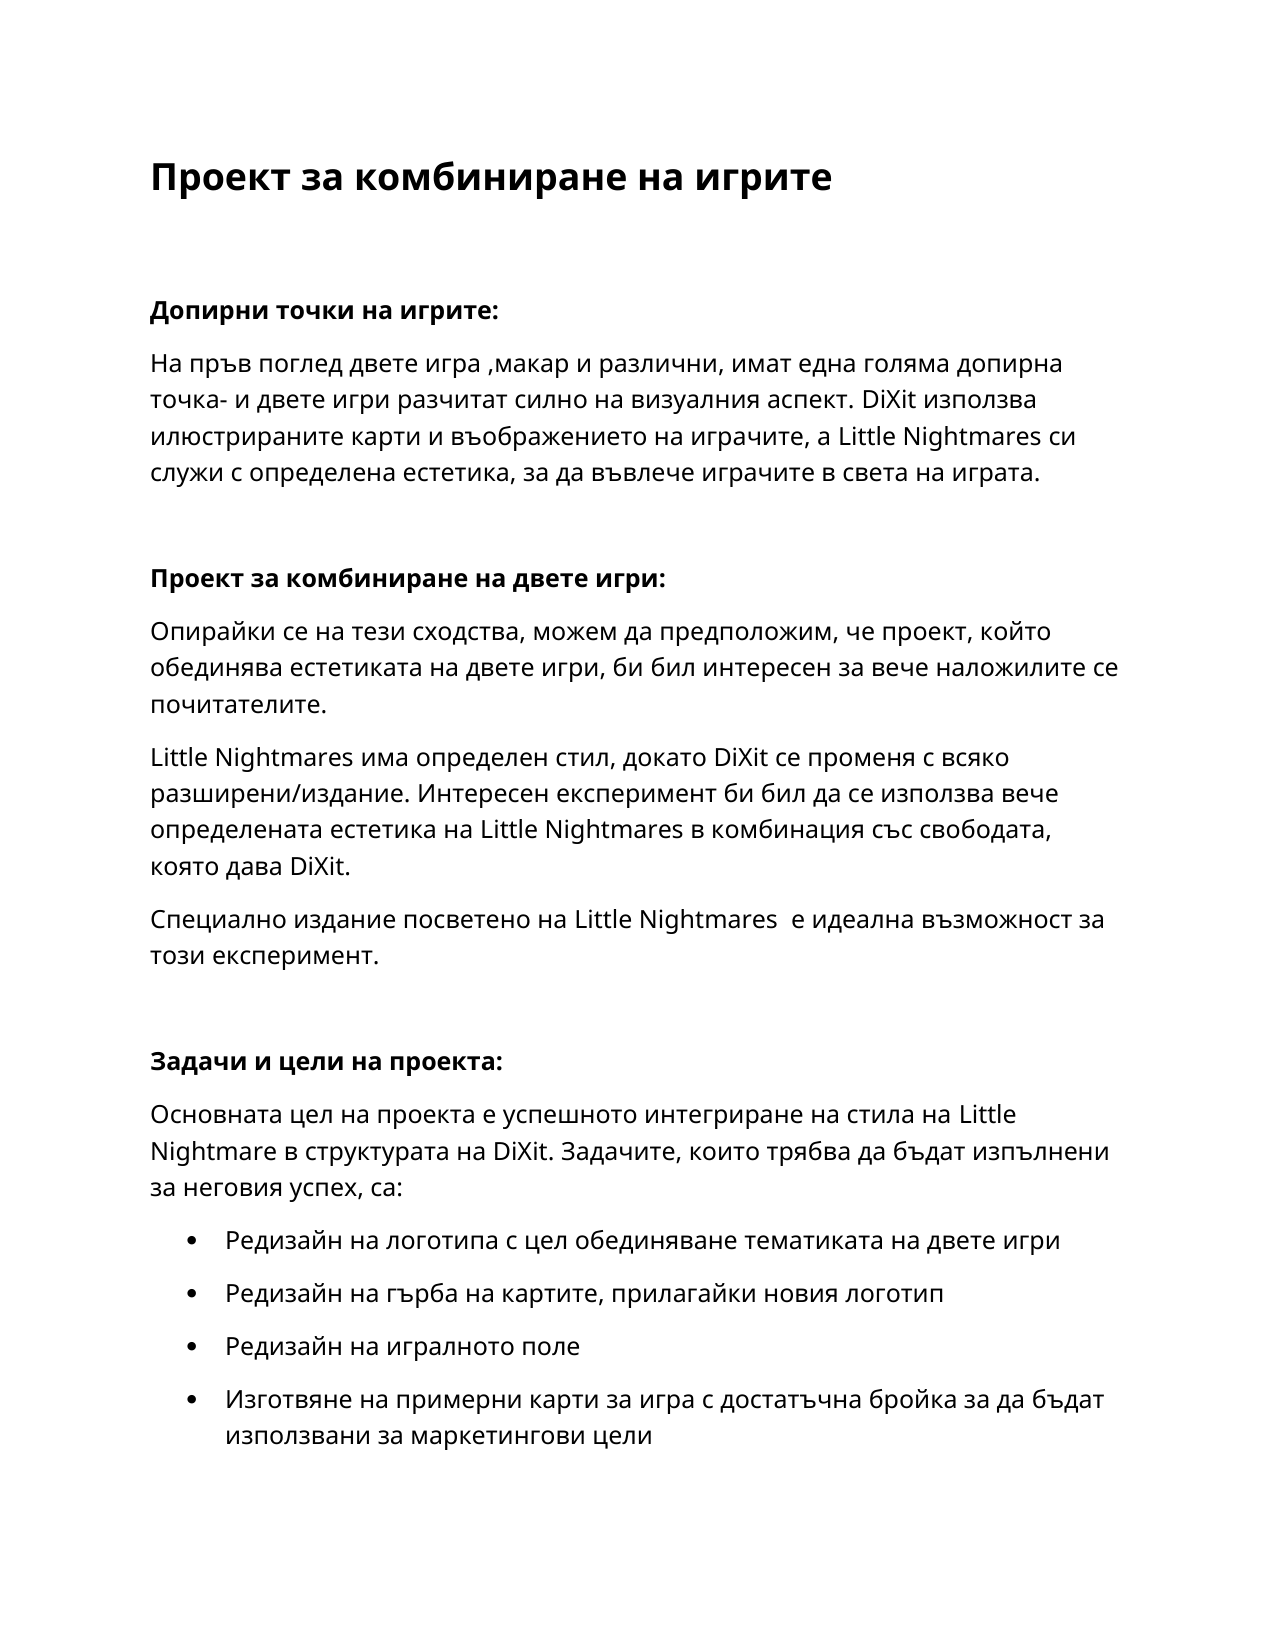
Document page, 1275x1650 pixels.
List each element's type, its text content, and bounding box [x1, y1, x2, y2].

text Допирни точки на игрите: [150, 292, 1125, 327]
text Опирайки се на тези сходства, можем да предположим, че проект, който обединява естетиката на двете игри, би бил интересен за вече наложилите се почитателите. [150, 614, 1125, 720]
text Проект за комбиниране на двете игри: [150, 561, 1125, 595]
text Основната цел на проекта е успешното интегриране на стила на Little Nightmare в структурата на DiXit. Задачите, които трябва да бъдат изпълнени за неговия успех, са: [150, 1097, 1125, 1204]
list Редизайн на гърба на картите, прилагайки новия логотип [187, 1276, 1125, 1310]
text Little Nightmares има определен стил, докато DiXit се променя с всяко разширени/издание. Интересен експеримент би бил да се използва вече определената естетика на Little Nightmares в комбинация със свободата, която дава DiXit. [150, 739, 1125, 882]
text Специално издание посветено на Little Nightmares е идеална възможност за този експеримент. [150, 901, 1125, 972]
list Редизайн на игралното поле [187, 1329, 1125, 1363]
list Редизайн на логотипа с цел обединяване тематиката на двете игри [187, 1223, 1125, 1257]
list Изготвяне на примерни карти за игра с достатъчна бройка за да бъдат използвани за маркетингови цели [187, 1382, 1125, 1452]
text Задачи и цели на проекта: [150, 1044, 1125, 1078]
text Проект за комбиниране на игрите [150, 150, 1125, 201]
text На пръв поглед двете игра ,макар и различни, имат една голяма допирна точка- и двете игри разчитат силно на визуалния аспект. DiXit използва илюстрираните карти и въображението на играчите, а Little Nightmares си служи с определена естетика, за да въвлече играчите в света на играта. [150, 346, 1125, 489]
